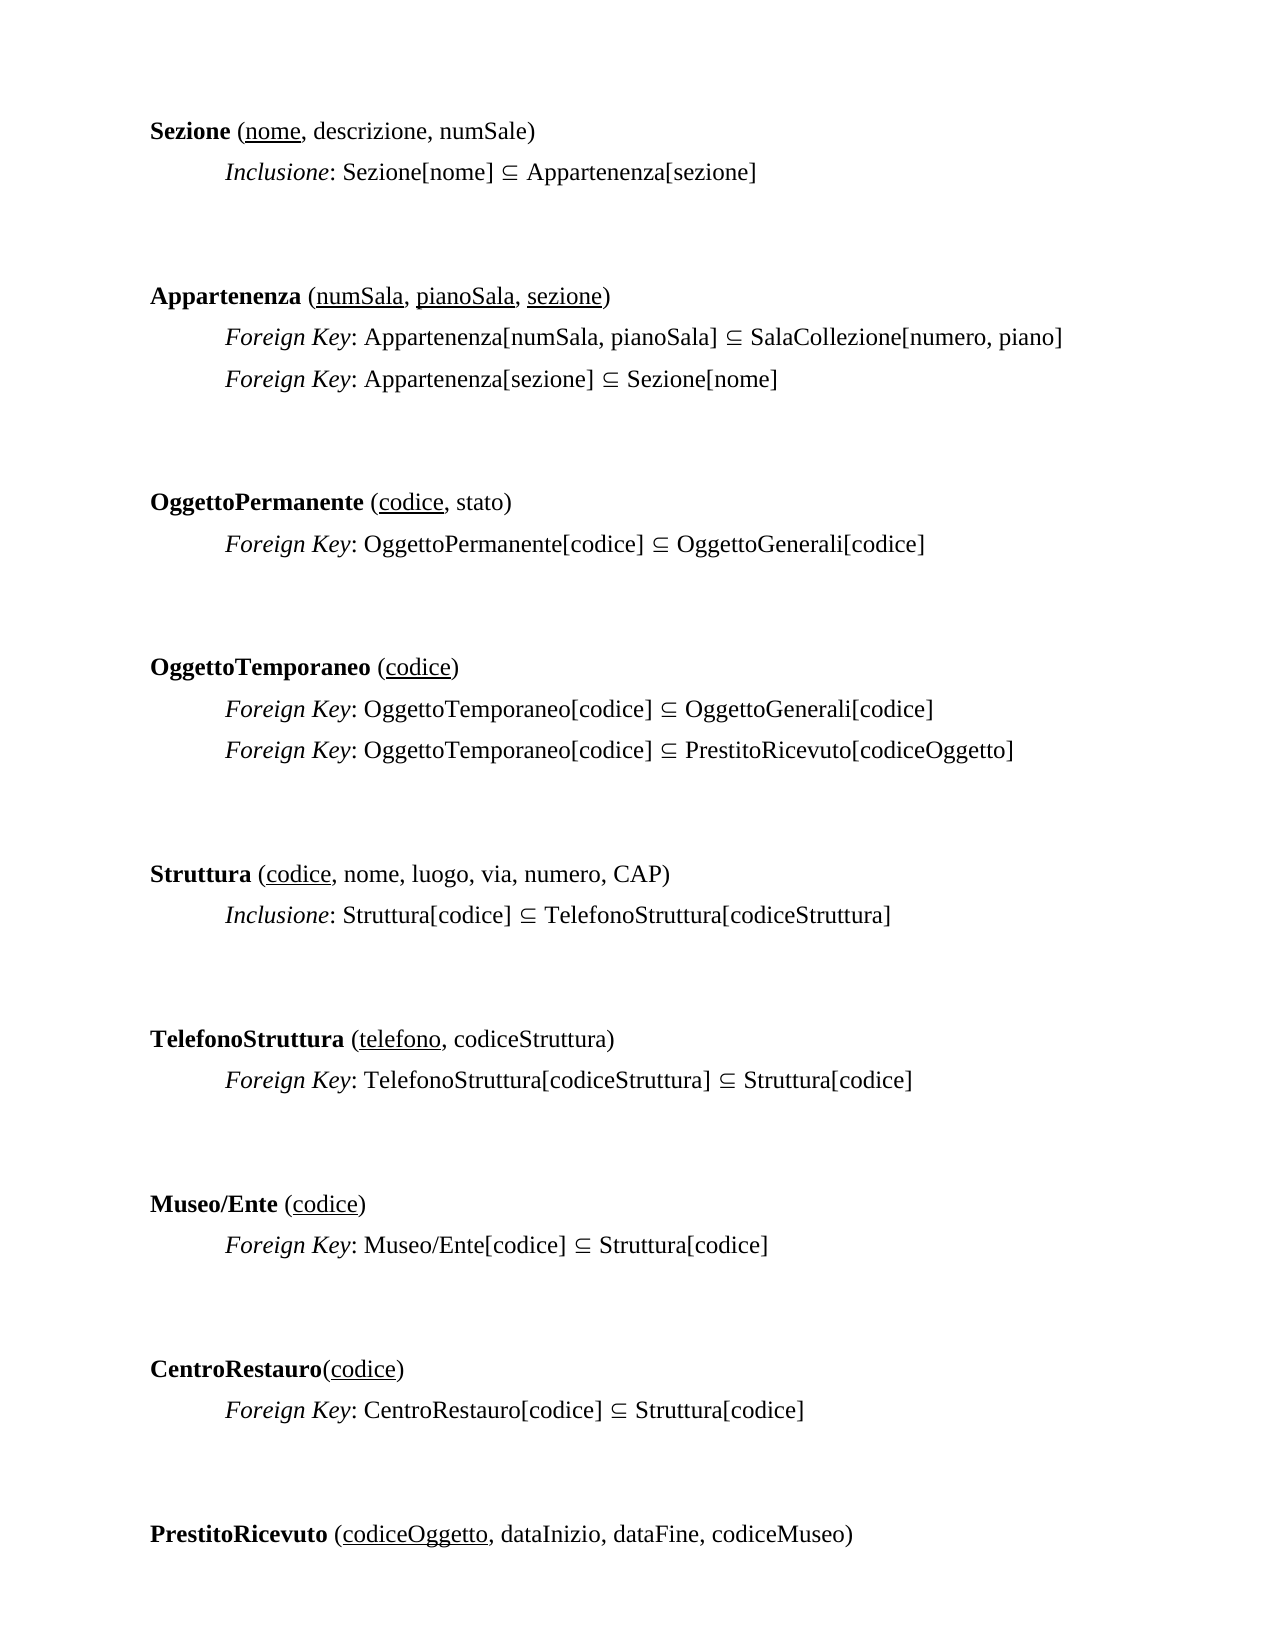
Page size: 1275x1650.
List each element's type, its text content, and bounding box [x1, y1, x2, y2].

text OggettoPermanente (codice, stato) [150, 487, 1125, 516]
text Foreign Key: Appartenenza[sezione] ⊆ Sezione[nome] [150, 364, 1125, 392]
text Foreign Key: Appartenenza[numSala, pianoSala] ⊆ SalaCollezione[numero, piano] [150, 322, 1125, 351]
text Inclusione: Struttura[codice] ⊆ TelefonoStruttura[codiceStruttura] [150, 900, 1125, 929]
text Museo/Ente (codice) [150, 1189, 1125, 1217]
text Inclusione: Sezione[nome] ⊆ Appartenenza[sezione] [150, 157, 1125, 186]
text Sezione (nome, descrizione, numSale) [150, 116, 1125, 145]
text CentroRestauro(codice) [150, 1354, 1125, 1382]
text Foreign Key: OggettoTemporaneo[codice] ⊆ PrestitoRicevuto[codiceOggetto] [150, 735, 1125, 764]
text Foreign Key: OggettoTemporaneo[codice] ⊆ OggettoGenerali[codice] [150, 694, 1125, 722]
text TelefonoStruttura (telefono, codiceStruttura) [150, 1024, 1125, 1052]
text OggettoTemporaneo (codice) [150, 652, 1125, 681]
text Struttura (codice, nome, luogo, via, numero, CAP) [150, 859, 1125, 887]
text Foreign Key: Museo/Ente[codice] ⊆ Struttura[codice] [150, 1230, 1125, 1259]
text Foreign Key: OggettoPermanente[codice] ⊆ OggettoGenerali[codice] [150, 529, 1125, 557]
text PrestitoRicevuto (codiceOggetto, dataInizio, dataFine, codiceMuseo) [150, 1519, 1125, 1547]
text Appartenenza (numSala, pianoSala, sezione) [150, 281, 1125, 310]
text Foreign Key: TelefonoStruttura[codiceStruttura] ⊆ Struttura[codice] [150, 1065, 1125, 1094]
text Foreign Key: CentroRestauro[codice] ⊆ Struttura[codice] [150, 1395, 1125, 1424]
